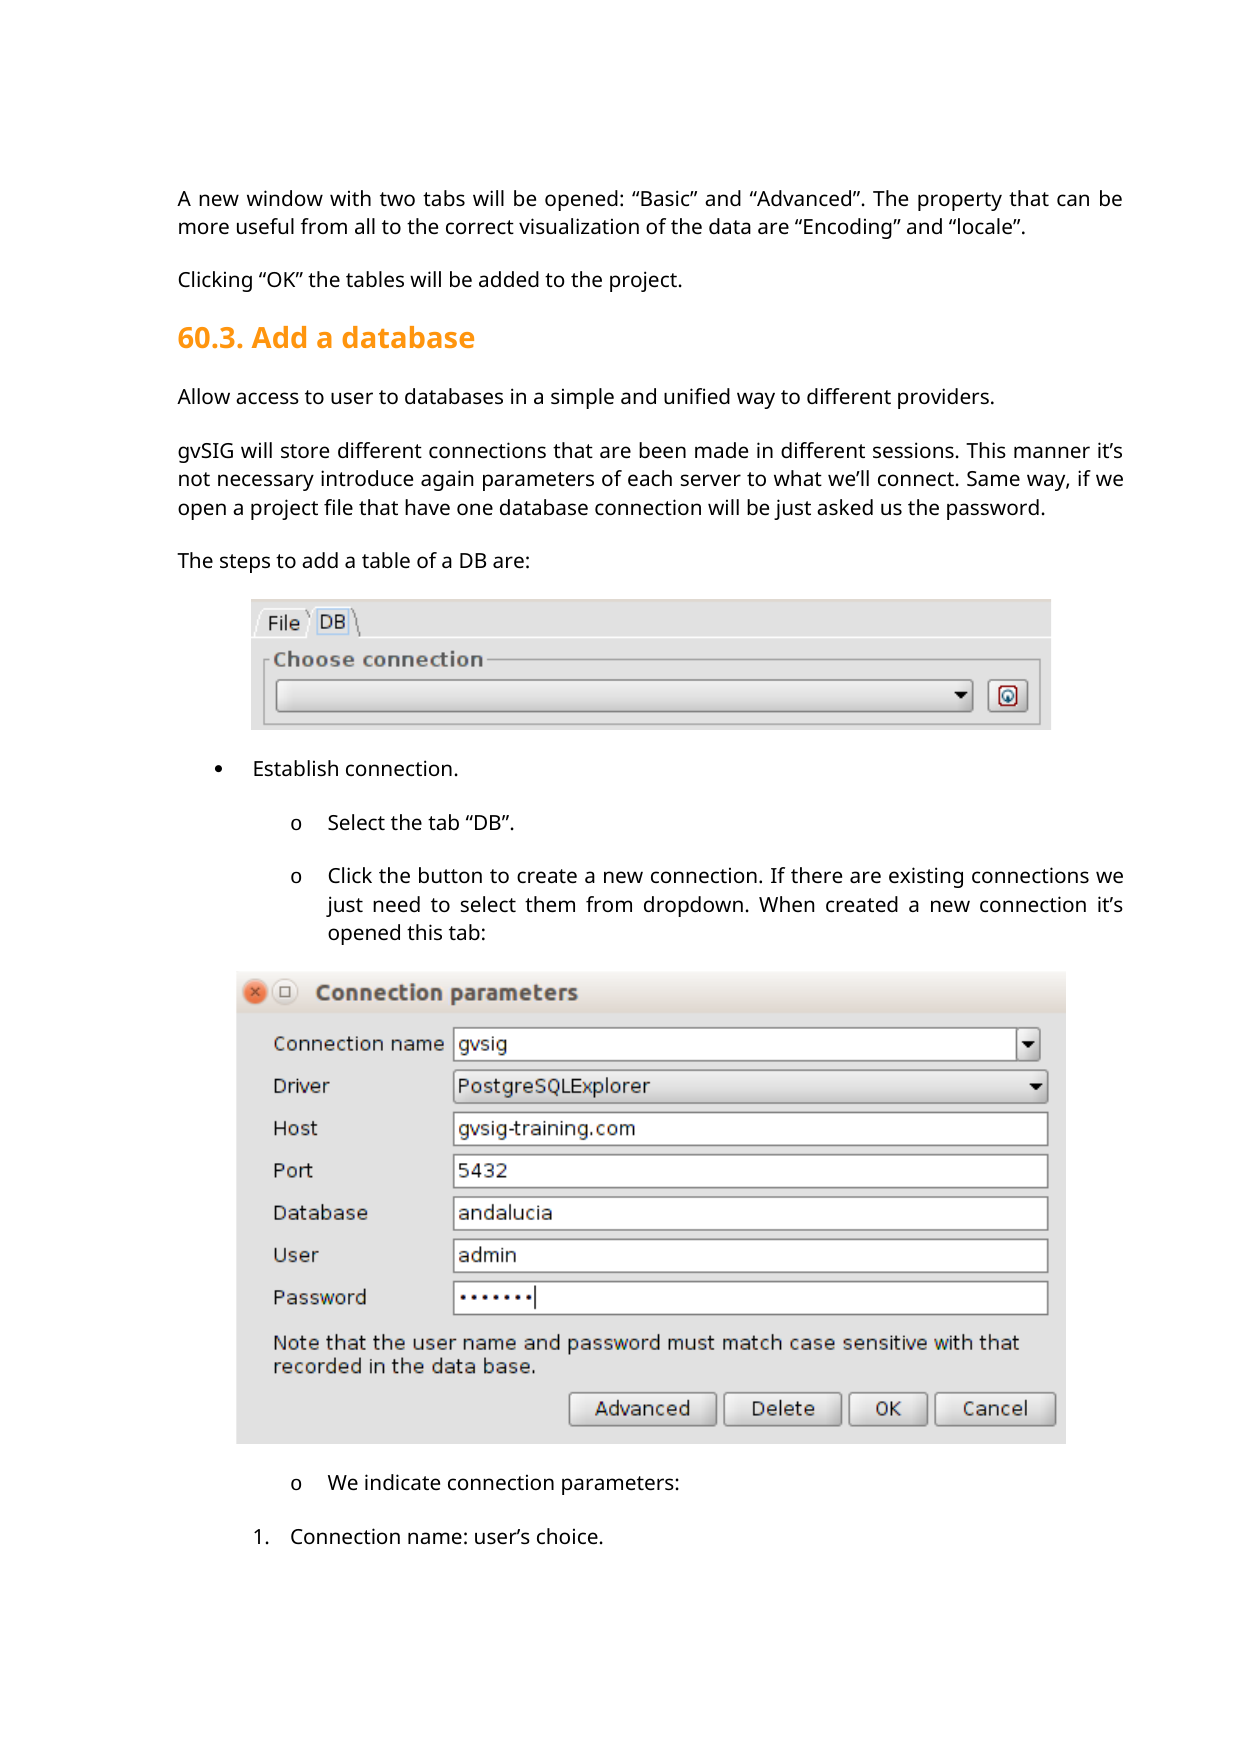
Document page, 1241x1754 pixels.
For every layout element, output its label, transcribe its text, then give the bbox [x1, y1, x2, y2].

subtitle 60.3. Add a database [177, 318, 1125, 357]
text The steps to add a table of a DB are: [177, 546, 1125, 574]
text Clicking “OK” the tables will be added to the project. [177, 266, 1125, 294]
text gvSIG will store different connections that are been made in different sessions. This manner it’s not necessary introduce again parameters of each server to what we’ll connect. Same way, if we open a project file that have one database connection will be just asked us the password. [177, 436, 1125, 521]
list Click the button to create a new connection. If there are existing connections we just need to select them from dropdown. When created a new connection it’s opened this tab: [290, 861, 1125, 947]
text A new window with two tabs will be opened: “Basic” and “Advanced”. The property that can be more useful from all to the correct visualization of the data are “Encoding” and “locale”. [177, 184, 1125, 241]
picture [236, 971, 1066, 1444]
picture [251, 599, 1052, 730]
list We indicate connection parameters: [290, 1468, 1125, 1497]
list Connection name: user’s choice. [252, 1522, 1125, 1550]
list Establish connection. [215, 754, 1125, 783]
text Allow access to user to databases in a simple and unified way to different providers. [177, 382, 1125, 411]
list Select the tab “DB”. [290, 808, 1125, 836]
